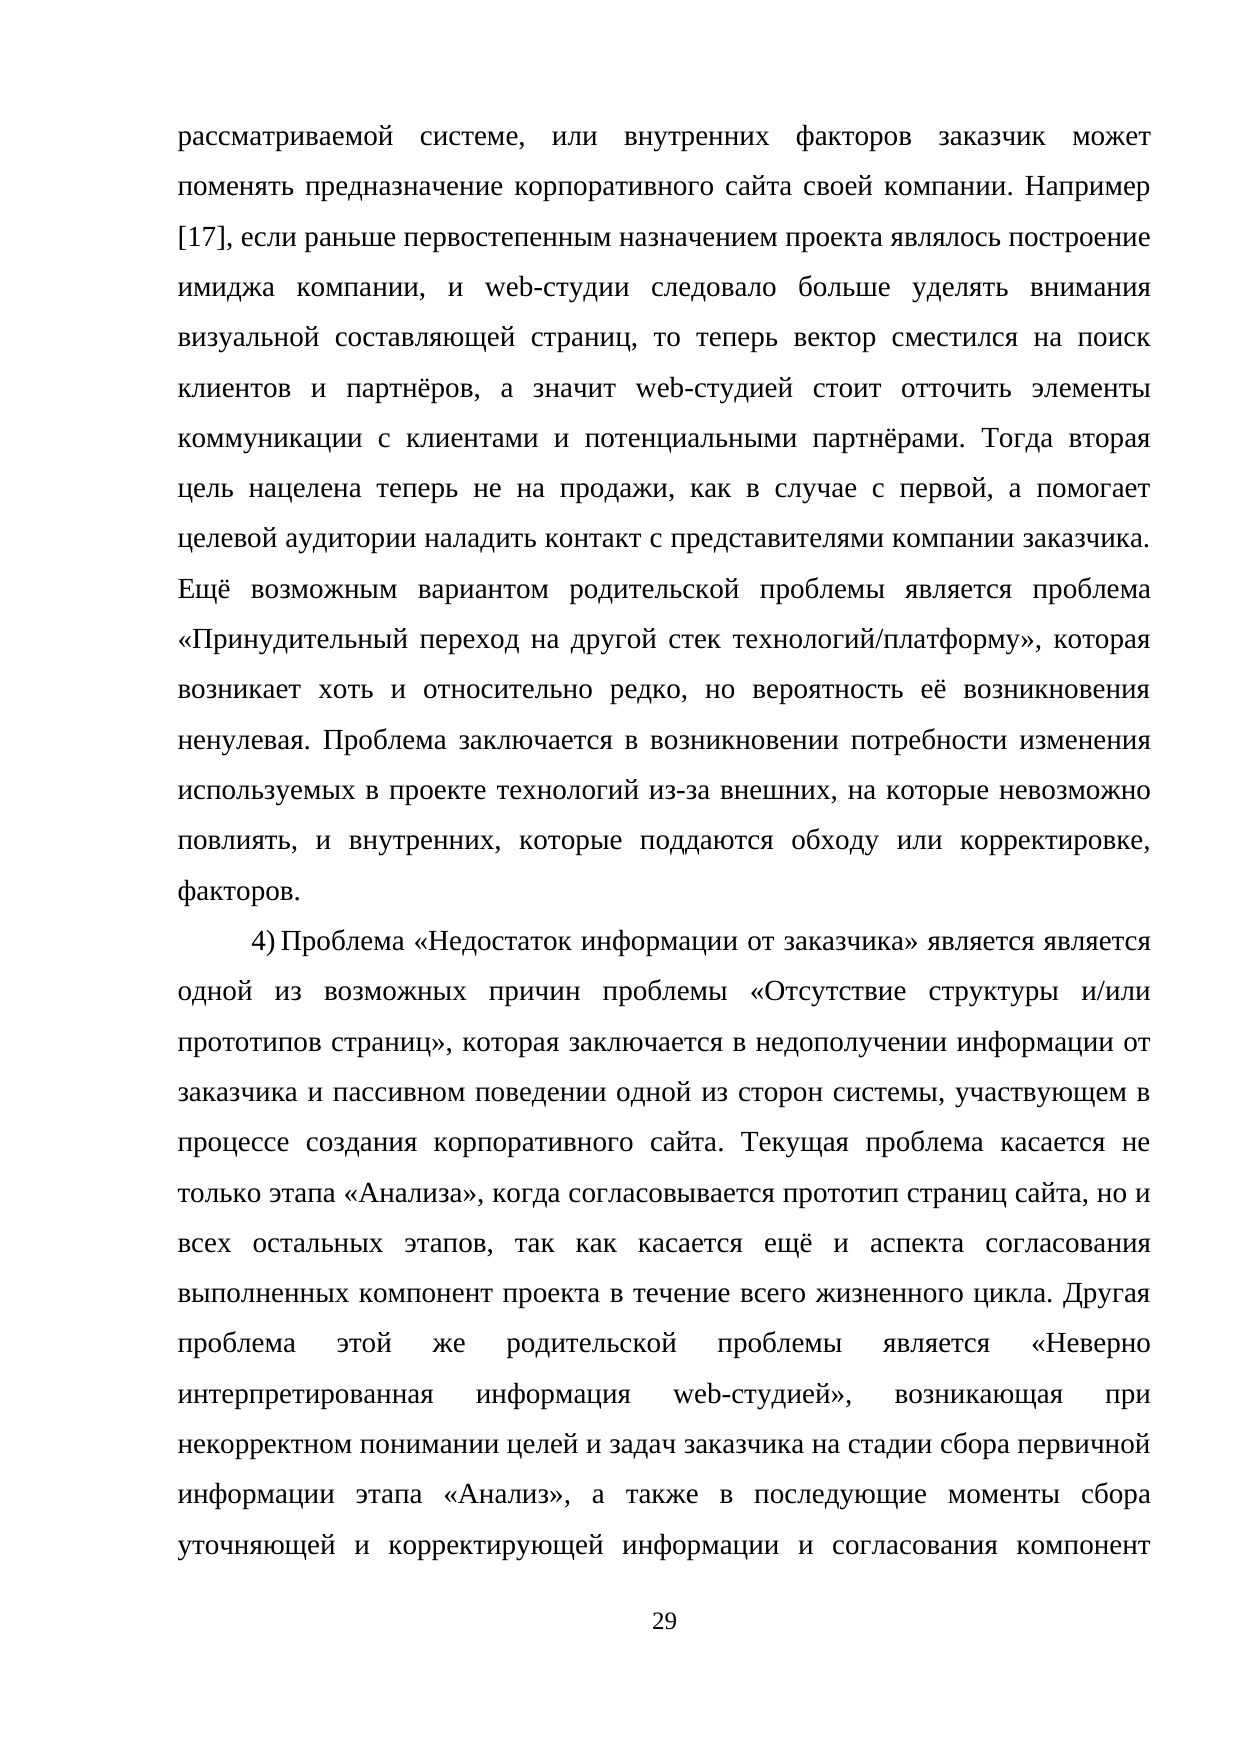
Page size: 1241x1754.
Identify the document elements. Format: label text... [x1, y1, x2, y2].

list Проблема «Недостаток информации от заказчика» является является одной из возможных причин проблемы «Отсутствие структуры и/или прототипов страниц», которая заключается в недополучении информации от заказчика и пассивном поведении одной из сторон системы, участвующем в процессе создания корпоративного сайта. Текущая проблема касается не только этапа «Анализа», когда согласовывается прототип страниц сайта, но и всех остальных этапов, так как касается ещё и аспекта согласования выполненных компонент проекта в течение всего жизненного цикла. Другая проблема этой же родительской проблемы является «Неверно интерпретированная информация web-студией», возникающая при некорректном понимании целей и задач заказчика на стадии сбора первичной информации этапа «Анализ», а также в последующие моменты сбора уточняющей и корректирующей информации и согласования компонент [177, 923, 1152, 1560]
list рассматриваемой системе, или внутренних факторов заказчик может поменять предназначение корпоративного сайта своей компании. Например [17], если раньше первостепенным назначением проекта являлось построение имиджа компании, и web-студии следовало больше уделять внимания визуальной составляющей страниц, то теперь вектор сместился на поиск клиентов и партнёров, а значит web-студией стоит отточить элементы коммуникации с клиентами и потенциальными партнёрами. Тогда вторая цель нацелена теперь не на продажи, как в случае с первой, а помогает целевой аудитории наладить контакт с представителями компании заказчика. Ещё возможным вариантом родительской проблемы является проблема «Принудительный переход на другой стек технологий/платформу», которая возникает хоть и относительно редко, но вероятность её возникновения ненулевая. Проблема заключается в возникновении потребности изменения используемых в проекте технологий из-за внешних, на которые невозможно повлиять, и внутренних, которые поддаются обходу или корректировке, факторов. [177, 118, 1152, 906]
